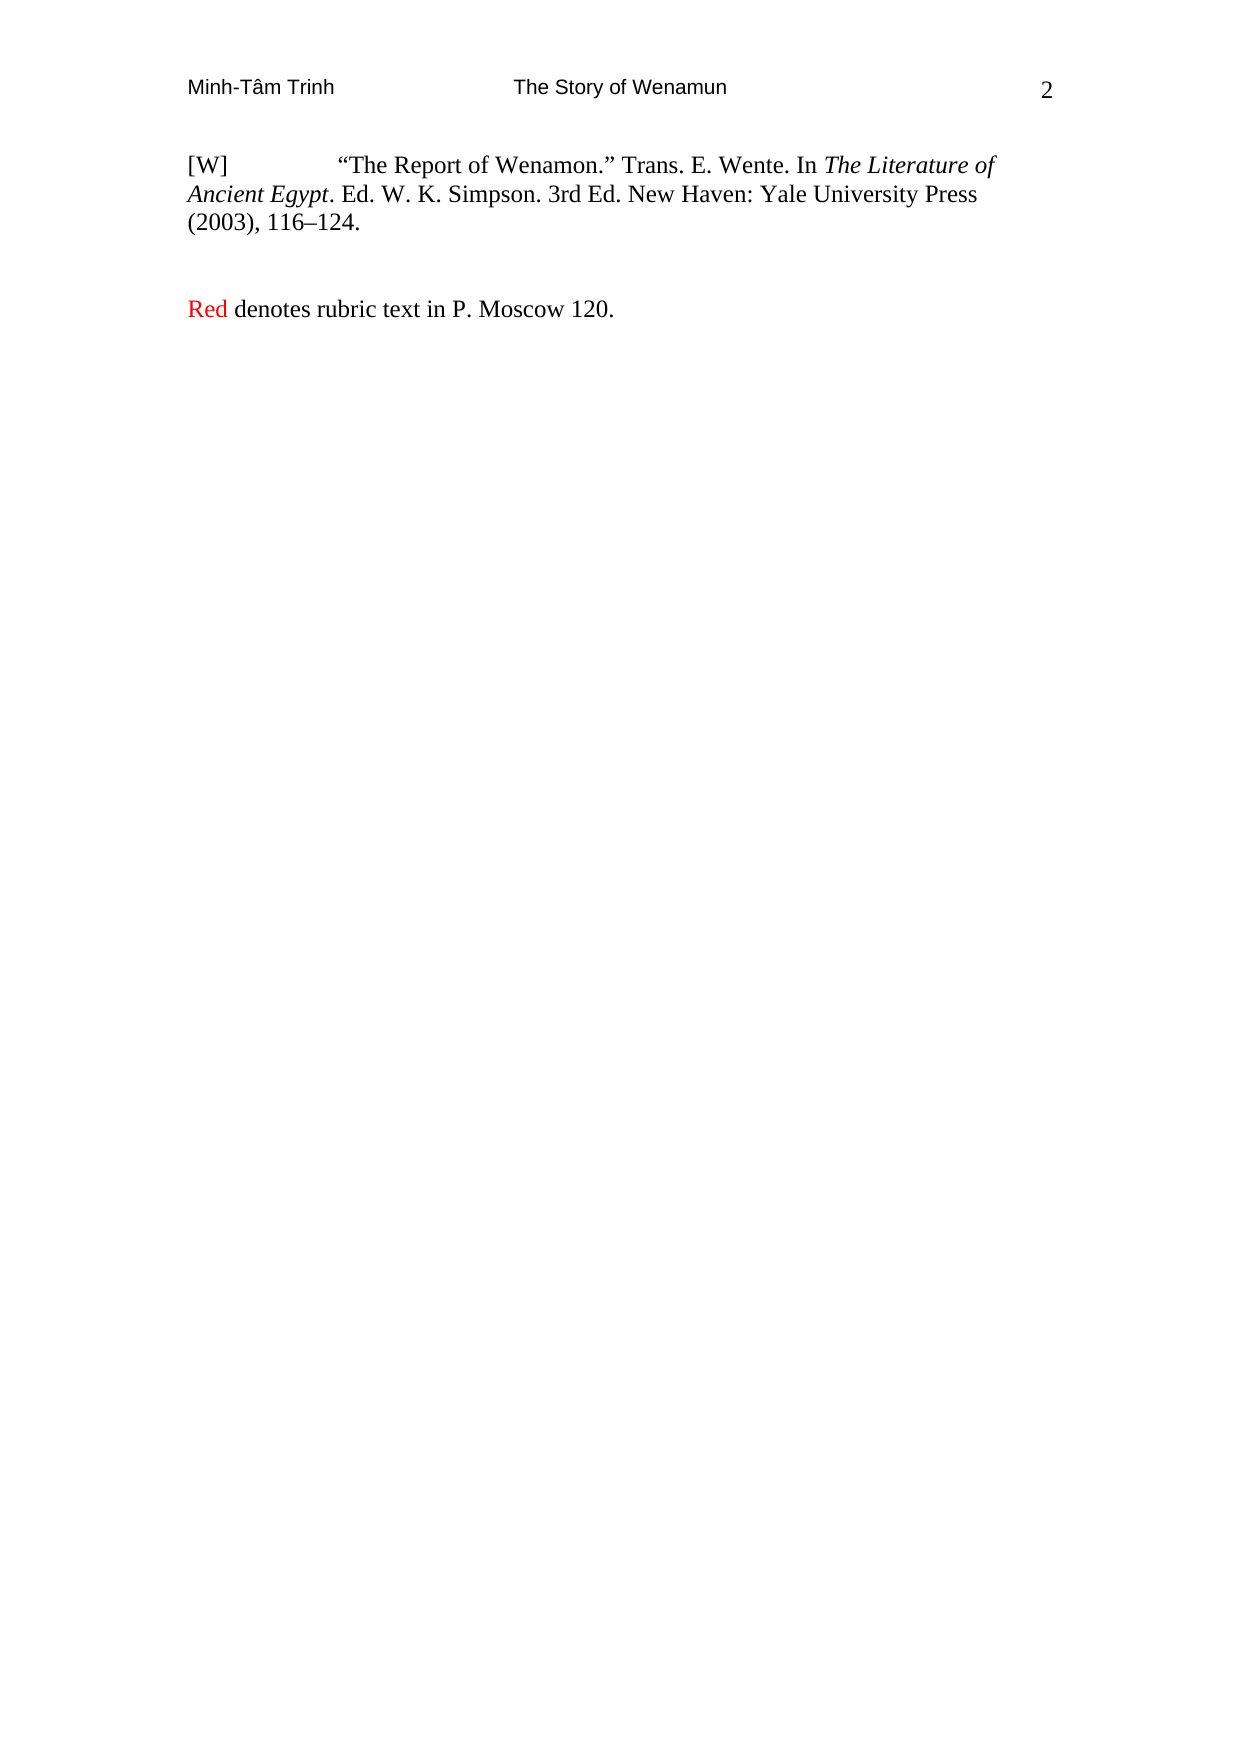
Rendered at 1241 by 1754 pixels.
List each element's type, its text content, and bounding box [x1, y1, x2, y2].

text [W] “The Report of Wenamon.” Trans. E. Wente. In The Literature of Ancient Egypt. Ed. W. K. Simpson. 3rd Ed. New Haven: Yale University Press (2003), 116–124. [187, 150, 1053, 236]
text Red denotes rubric text in P. Moscow 120. [187, 294, 1053, 322]
